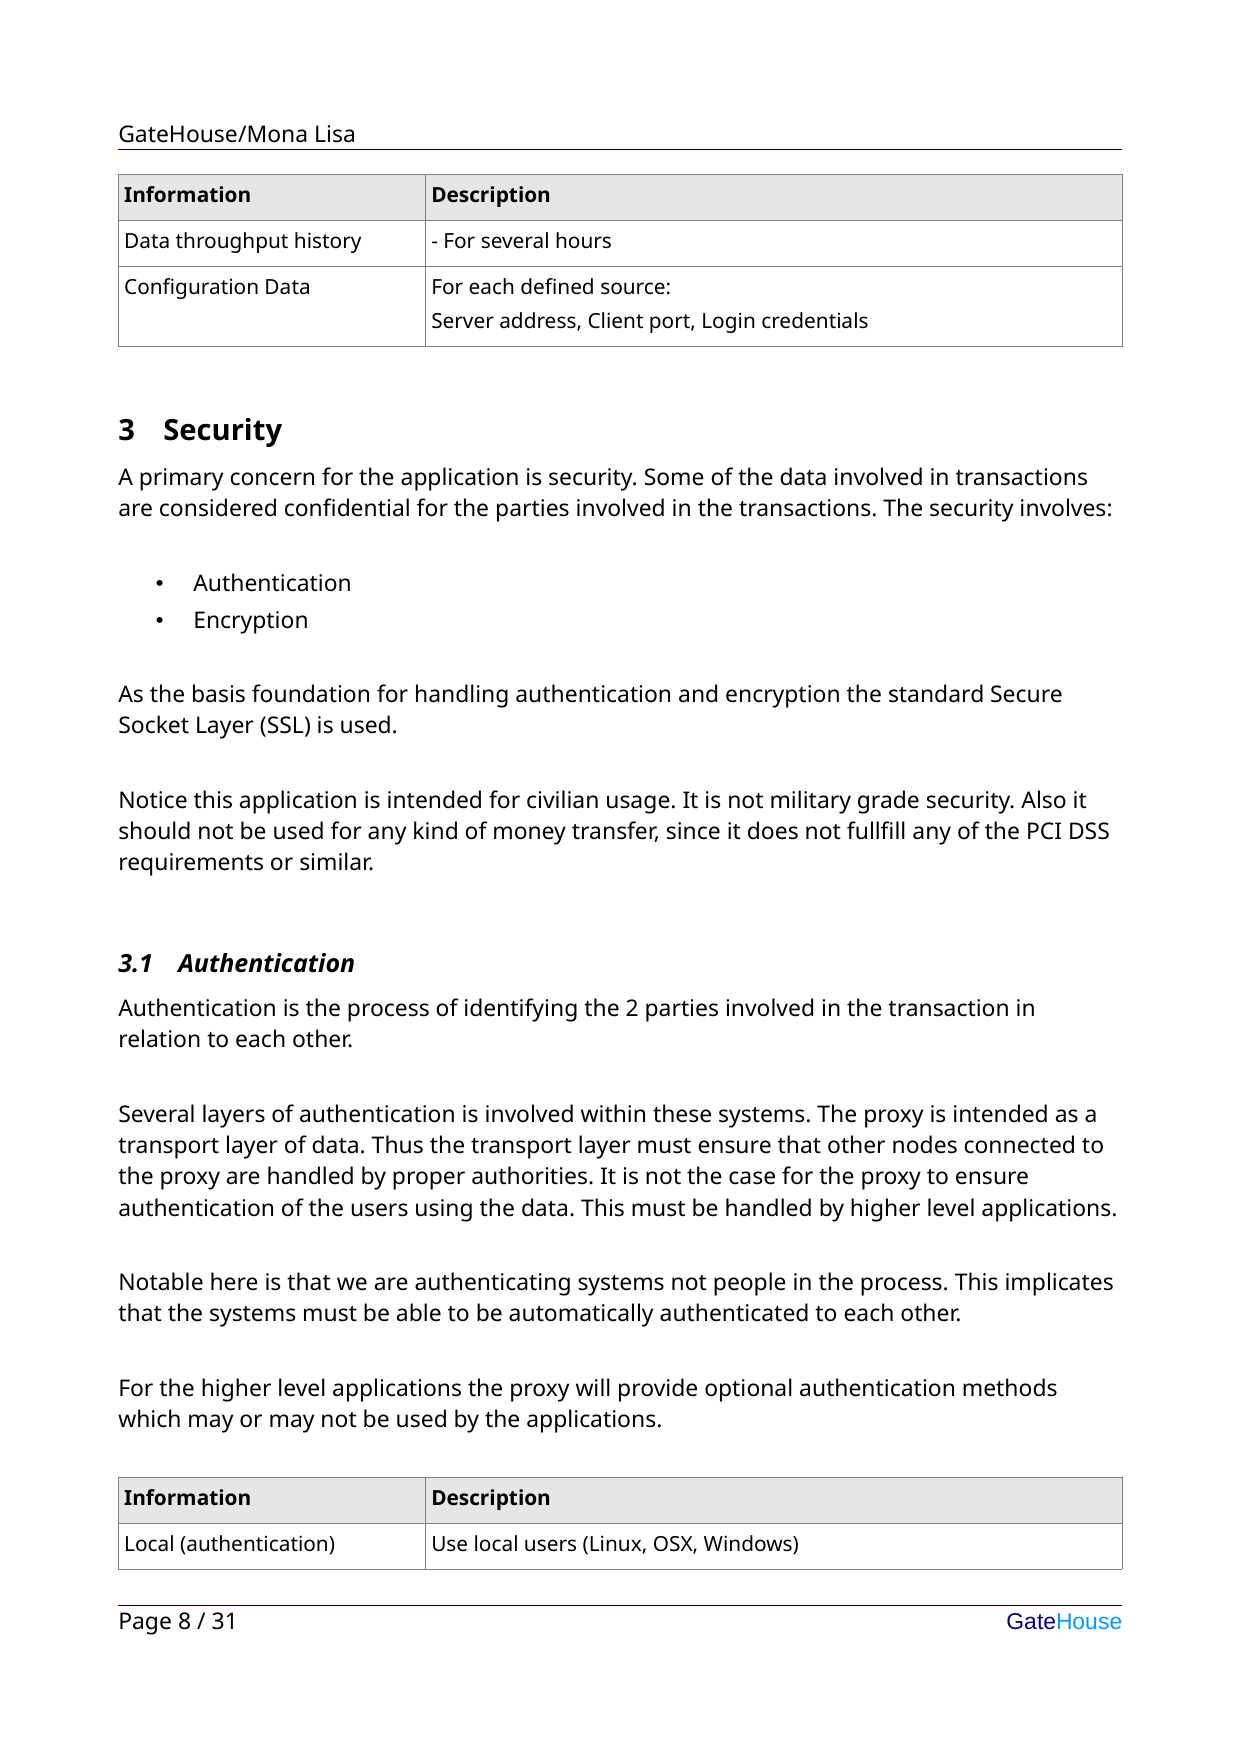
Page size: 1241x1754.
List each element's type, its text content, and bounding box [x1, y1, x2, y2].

text A primary concern for the application is security. Some of the data involved in transactions are considered confidential for the parties involved in the transactions. The security involves: [118, 461, 1122, 523]
table_header Description [426, 1478, 1122, 1523]
text Notice this application is intended for civilian usage. It is not military grade security. Also it should not be used for any kind of money transfer, since it does not fullfill any of the PCI DSS requirements or similar. [118, 784, 1122, 877]
list Encryption [156, 604, 1122, 635]
table_cell Configuration Data [119, 267, 425, 346]
text Notable here is that we are authenticating systems not people in the process. This implicates that the systems must be able to be automatically authenticated to each other. [118, 1266, 1122, 1328]
table_cell For each defined source: Server address, Client port, Login credentials [426, 267, 1122, 346]
text Authentication is the process of identifying the 2 parties involved in the transaction in relation to each other. [118, 992, 1122, 1055]
list Authentication [156, 567, 1122, 598]
table_header Information [119, 175, 425, 220]
text For the higher level applications the proxy will provide optional authentication methods which may or may not be used by the applications. [118, 1372, 1122, 1434]
subtitle Security [118, 409, 1122, 448]
table_cell Local (authentication) [119, 1524, 425, 1569]
table_header Information [119, 1478, 425, 1523]
text As the basis foundation for handling authentication and encryption the standard Secure Socket Layer (SSL) is used. [118, 678, 1122, 741]
text Several layers of authentication is involved within these systems. The proxy is intended as a transport layer of data. Thus the transport layer must ensure that other nodes connected to the proxy are handled by proper authorities. It is not the case for the proxy to ensure authentication of the users using the data. This must be handled by higher level applications. [118, 1098, 1122, 1223]
table_header Description [426, 175, 1122, 220]
subtitle Authentication [118, 946, 1122, 980]
table_cell Data throughput history [119, 221, 425, 266]
table_cell - For several hours [426, 221, 1122, 266]
table_cell Use local users (Linux, OSX, Windows) [426, 1524, 1122, 1569]
